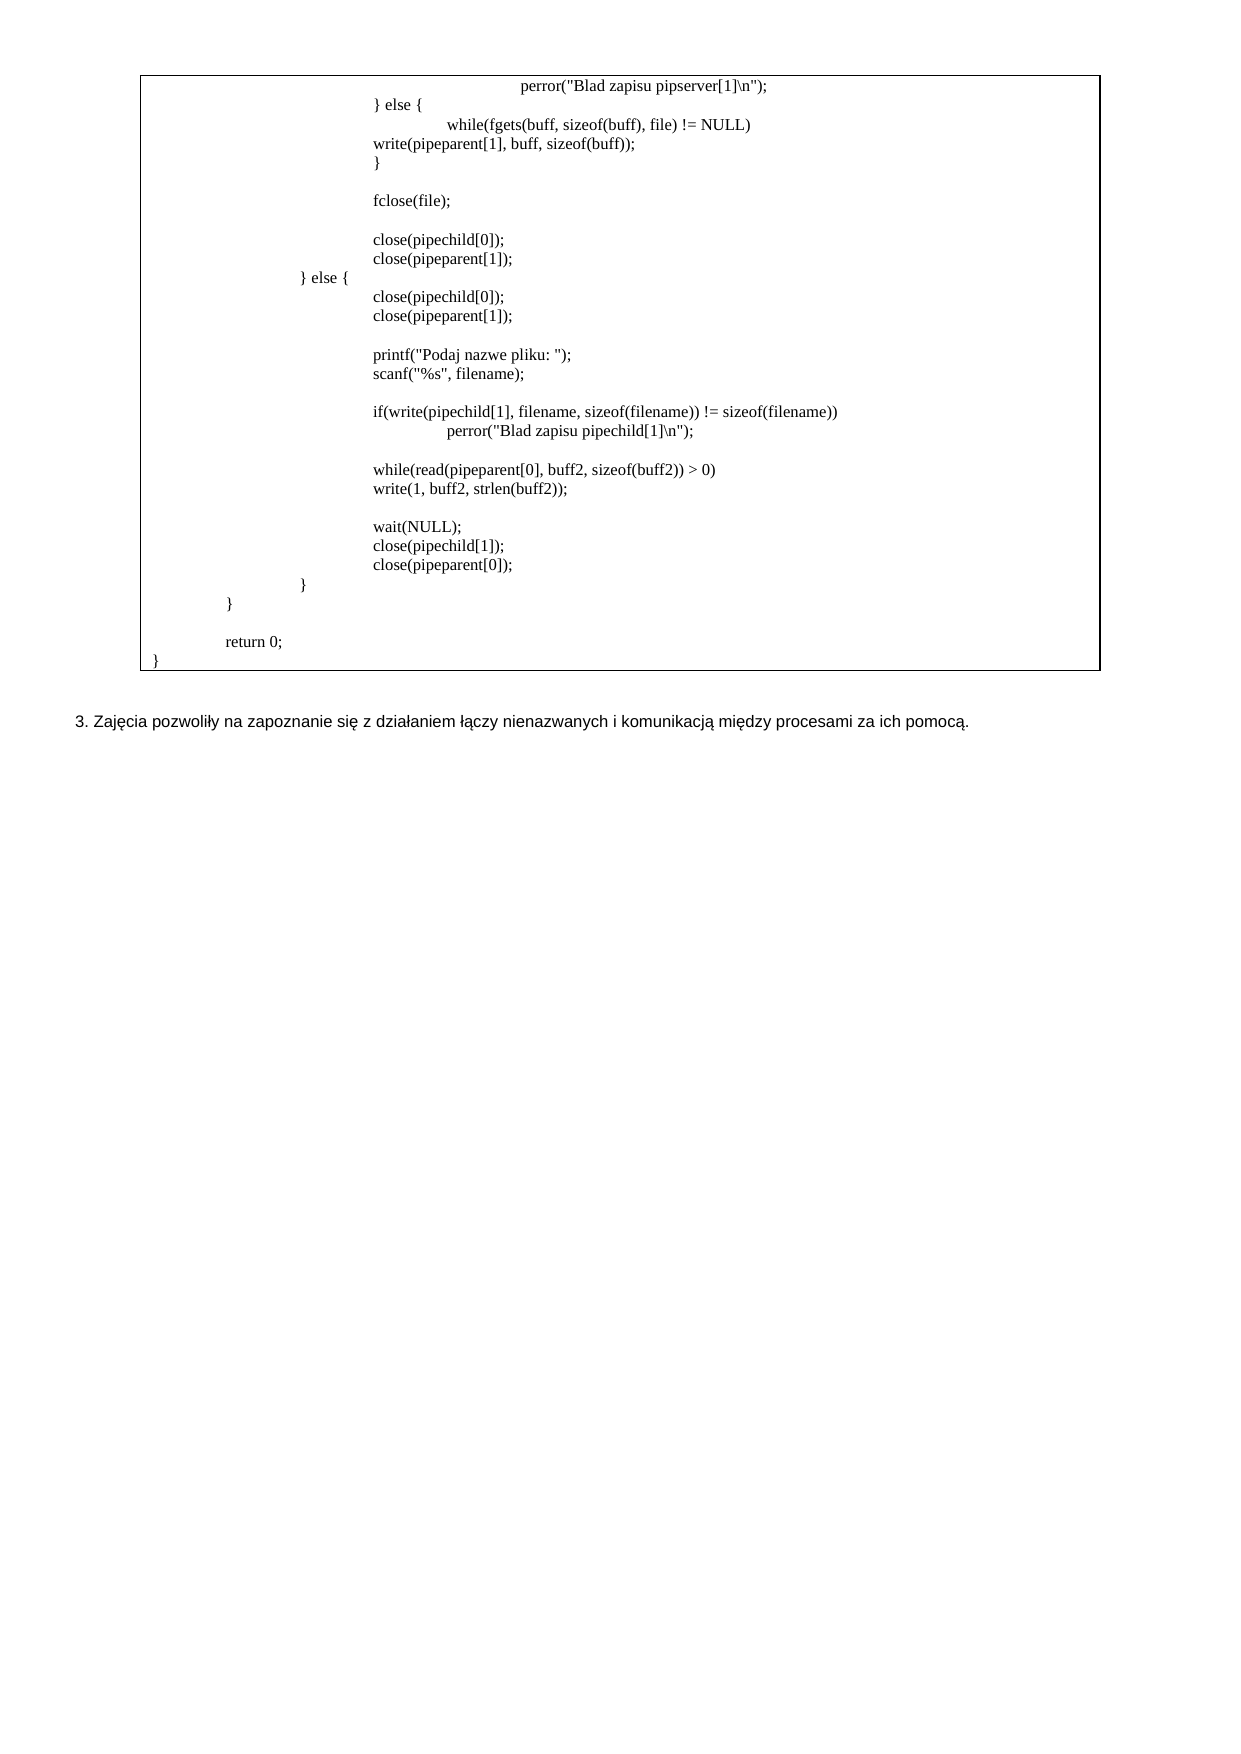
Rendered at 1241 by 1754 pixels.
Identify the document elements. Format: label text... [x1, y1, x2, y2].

table_header perror("Blad zapisu pipserver[1]\n"); } else { while(fgets(buff, sizeof(buff), file) != NULL) write(pipeparent[1], buff, sizeof(buff)); } fclose(file); close(pipechild[0]); close(pipeparent[1]); } else { close(pipechild[0]); close(pipeparent[1]); printf("Podaj nazwe pliku: "); scanf("%s", filename); if(write(pipechild[1], filename, sizeof(filename)) != sizeof(filename)) perror("Blad zapisu pipechild[1]\n"); while(read(pipeparent[0], buff2, sizeof(buff2)) > 0) write(1, buff2, strlen(buff2)); wait(NULL); close(pipechild[1]); close(pipeparent[0]); } } return 0; } [141, 76, 1099, 670]
text 3. Zajęcia pozwoliły na zapoznanie się z działaniem łączy nienazwanych i komunikacją między procesami za ich pomocą. [75, 712, 1165, 731]
